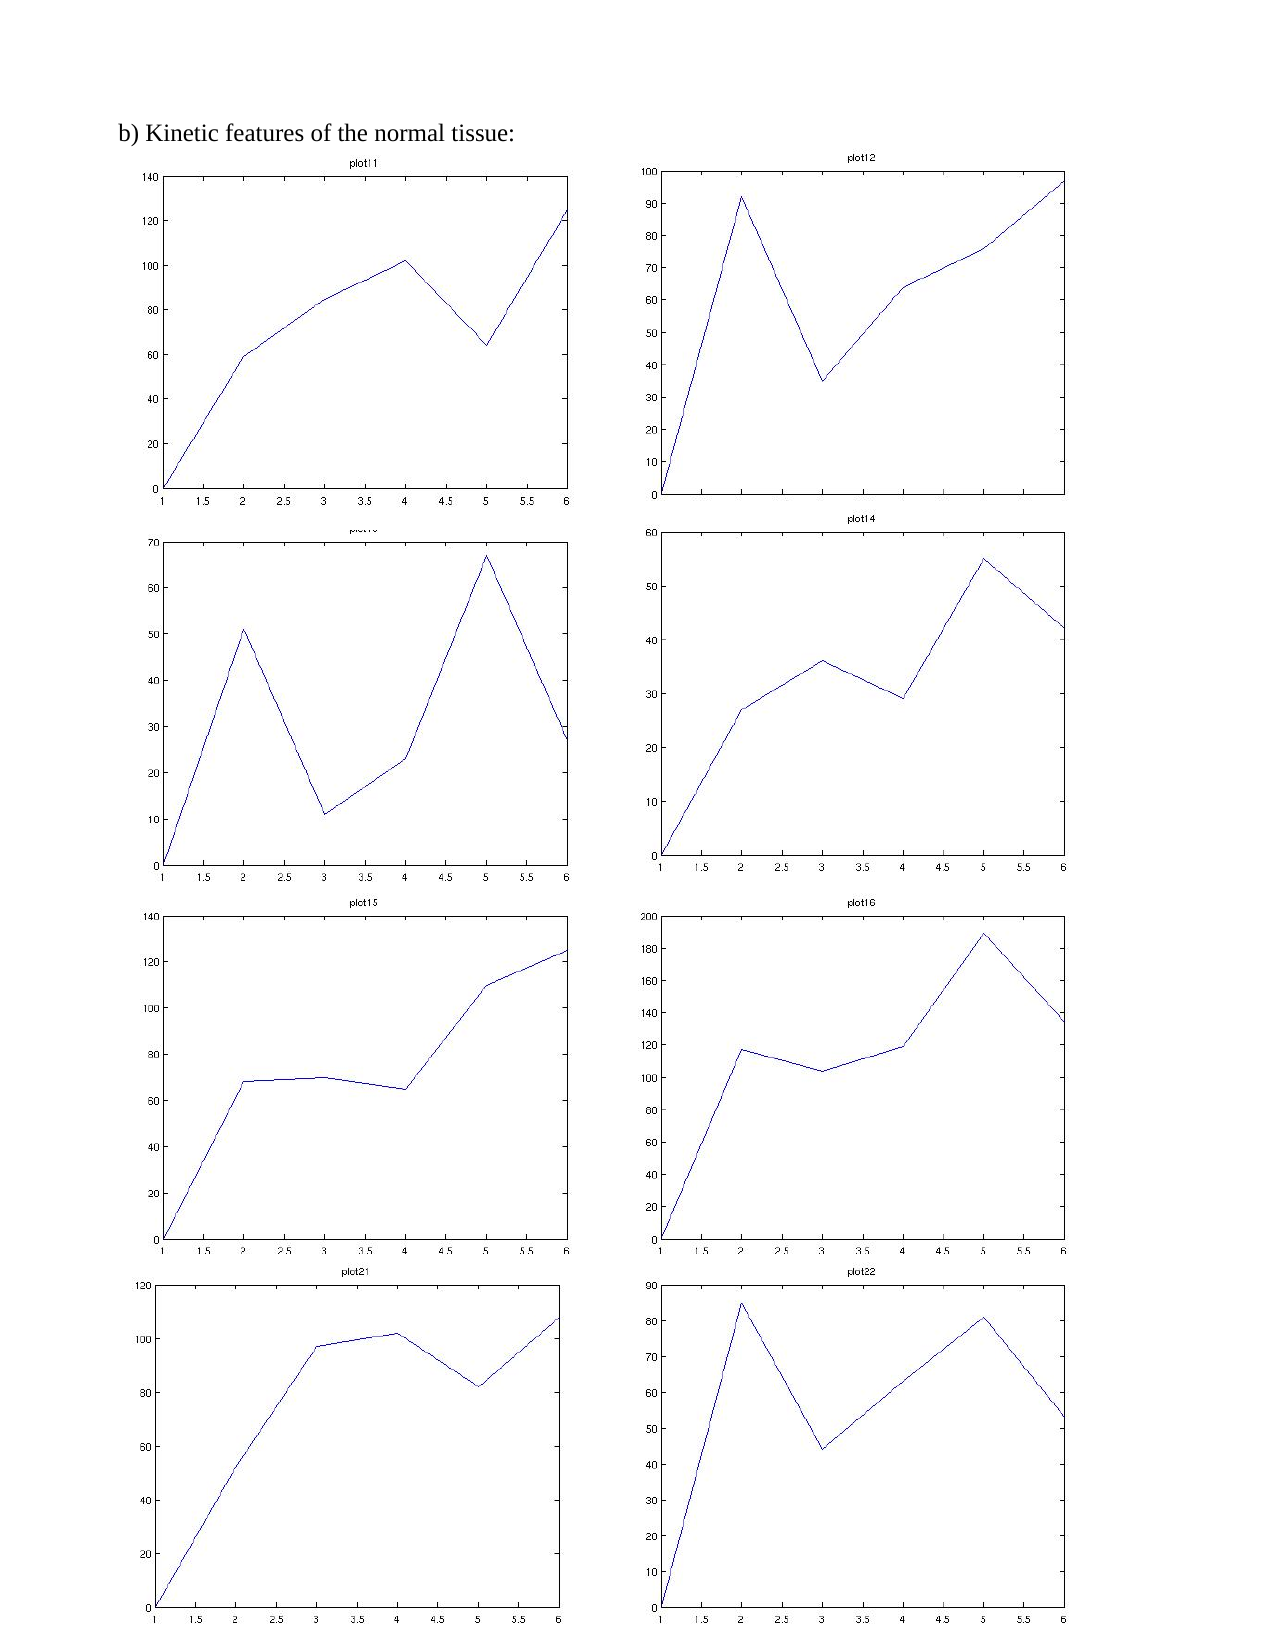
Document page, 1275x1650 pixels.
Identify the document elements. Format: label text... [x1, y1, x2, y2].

picture [87, 140, 1113, 1650]
text b) Kinetic features of the normal tissue: [118, 118, 1157, 147]
